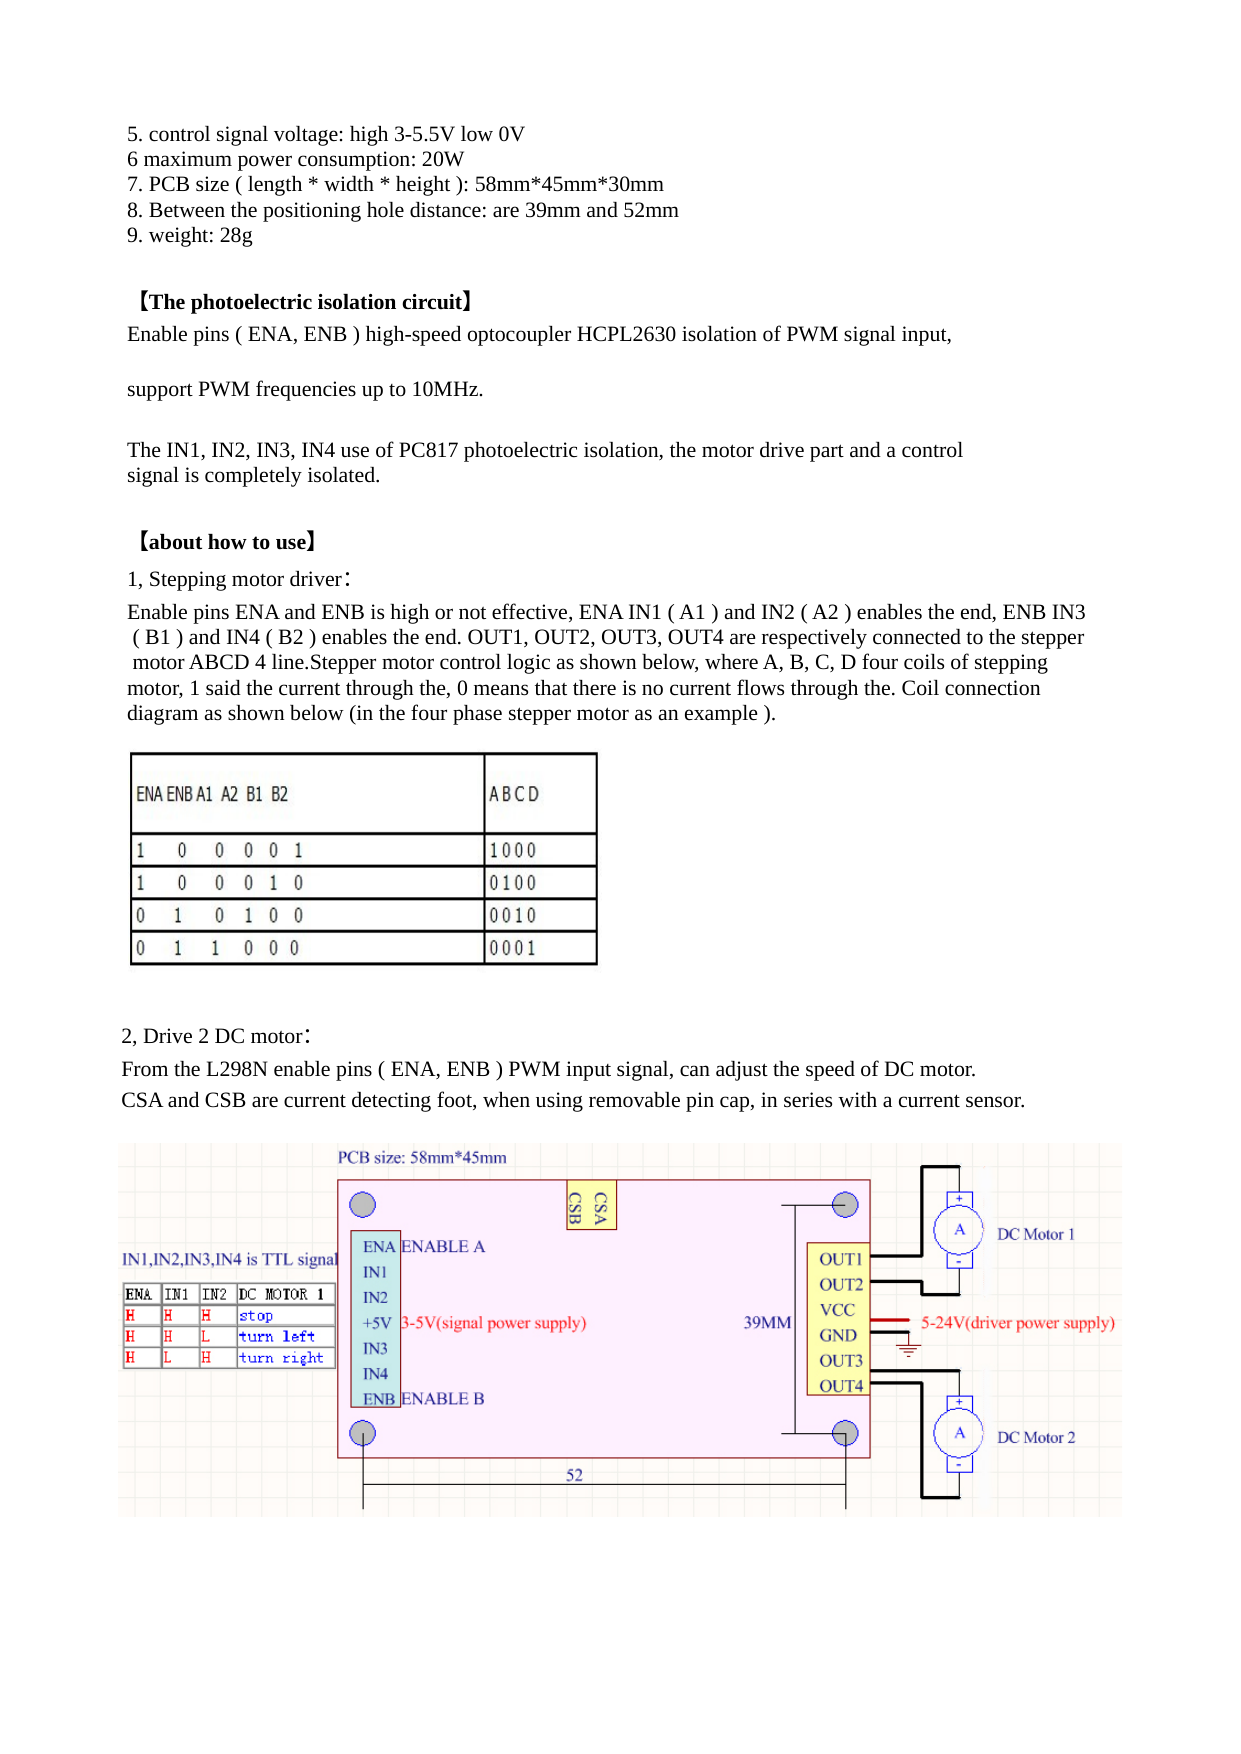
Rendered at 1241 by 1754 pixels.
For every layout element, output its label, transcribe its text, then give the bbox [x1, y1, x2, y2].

table_cell Enable pins ENA and ENB is high or not effective, ENA IN1 ( A1 ) and IN2 ( A2 ) enables the end, ENB IN3 ( B1 ) and IN4 ( B2 ) enables the end. OUT1, OUT2, OUT3, OUT4 are respectively connected to the stepper motor ABCD 4 line.Stepper motor control logic as shown below, where A, B, C, D four coils of stepping motor, 1 said the current through the, 0 means that there is no current flows through the. Coil connection diagram as shown below (in the four phase stepper motor as an example ). [124, 596, 1240, 728]
table_cell The IN1, IN2, IN3, IN4 use of PC817 photoelectric isolation, the motor drive part and a control signal is completely isolated. [124, 434, 1240, 490]
table_cell From the L298N enable pins ( ENA, ENB ) PWM input signal, can adjust the speed of DC motor. [118, 1053, 1240, 1084]
table_cell [124, 250, 1240, 281]
table_cell CSA and CSB are current detecting foot, when using removable pin cap, in series with a current sensor. [118, 1084, 1240, 1115]
table_cell 【The photoelectric isolation circuit】 [124, 281, 1240, 318]
table_cell 5. control signal voltage: high 3-5.5V low 0V 6 maximum power consumption: 20W 7. PCB size ( length * width * height ): 58mm*45mm*30mm 8. Between the positioning hole distance: are 39mm and 52mm 9. weight: 28g [124, 118, 1240, 250]
table_cell [124, 490, 1240, 521]
table_cell Enable pins ( ENA, ENB ) high-speed optocoupler HCPL2630 isolation of PWM signal input, support PWM frequencies up to 10MHz. [124, 319, 1240, 434]
table_cell 【about how to use】 [124, 521, 1240, 558]
table_cell 1, Stepping motor driver： [124, 559, 1240, 596]
table_header 2, Drive 2 DC motor： [118, 1015, 1240, 1053]
picture [118, 1143, 1123, 1517]
picture [128, 748, 603, 973]
